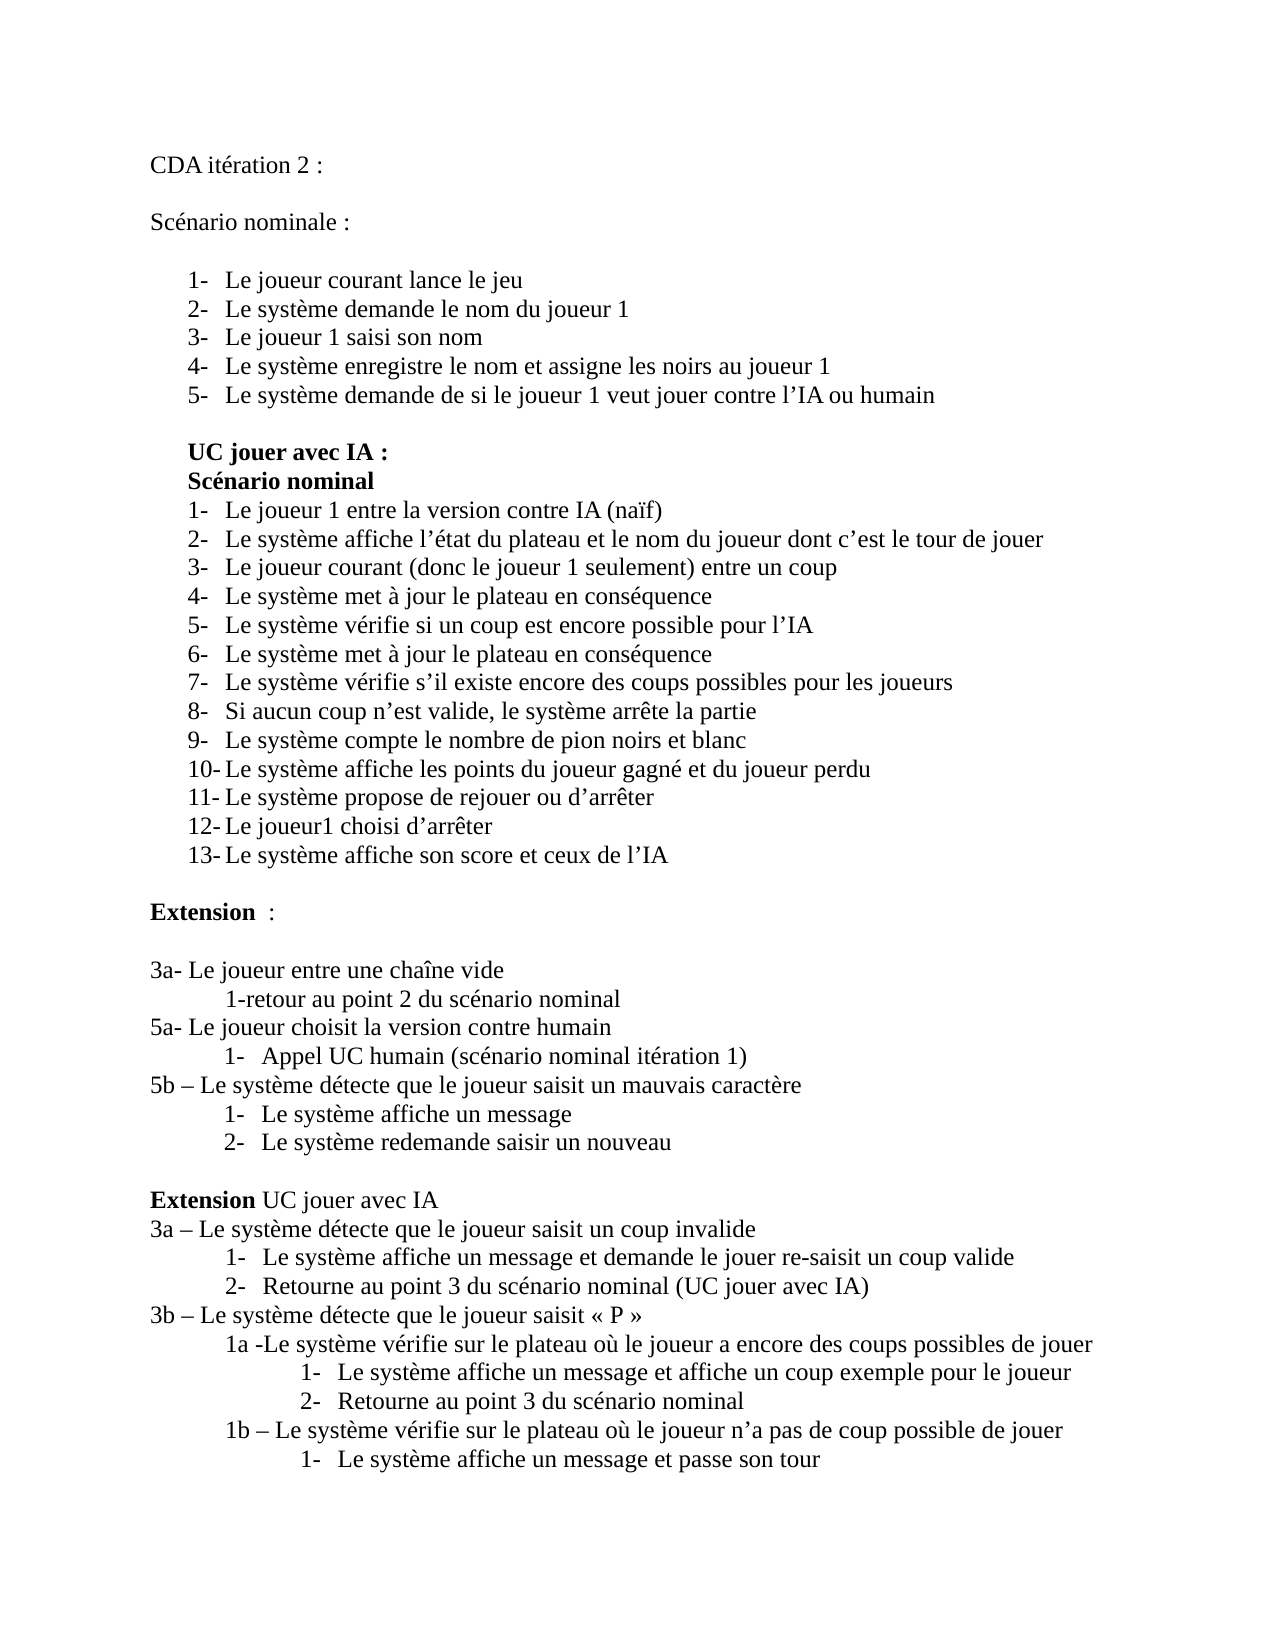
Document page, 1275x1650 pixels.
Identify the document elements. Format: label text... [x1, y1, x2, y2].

text Extension : [150, 897, 1125, 926]
text 5b – Le système détecte que le joueur saisit un mauvais caractère [150, 1070, 1125, 1099]
list Le système vérifie si un coup est encore possible pour l’IA [187, 610, 1125, 639]
list Le système affiche un message et passe son tour [300, 1444, 1125, 1472]
list Le joueur1 choisi d’arrêter [187, 811, 1125, 840]
text 1b – Le système vérifie sur le plateau où le joueur n’a pas de coup possible de jouer [225, 1415, 1125, 1444]
list Le joueur courant lance le jeu [187, 265, 1125, 294]
list Le système compte le nombre de pion noirs et blanc [187, 725, 1125, 754]
text CDA itération 2 : [150, 150, 1125, 179]
list Le système affiche son score et ceux de l’IA [187, 840, 1125, 869]
list Le système met à jour le plateau en conséquence [187, 639, 1125, 667]
text Scénario nominal [187, 466, 1125, 495]
list Appel UC humain (scénario nominal itération 1) [224, 1041, 1125, 1070]
list Le système enregistre le nom et assigne les noirs au joueur 1 [187, 351, 1125, 380]
text 3a- Le joueur entre une chaîne vide [150, 955, 1125, 984]
list Le système demande de si le joueur 1 veut jouer contre l’IA ou humain [187, 380, 1125, 409]
list Le système affiche un message et demande le jouer re-saisit un coup valide [225, 1242, 1125, 1271]
list Le système redemande saisir un nouveau [224, 1127, 1125, 1156]
text 3b – Le système détecte que le joueur saisit « P » [150, 1300, 1125, 1329]
list Le joueur 1 entre la version contre IA (naïf) [187, 495, 1125, 524]
list Le joueur courant (donc le joueur 1 seulement) entre un coup [187, 552, 1125, 581]
text 3a – Le système détecte que le joueur saisit un coup invalide [150, 1214, 1125, 1242]
text 5a- Le joueur choisit la version contre humain [150, 1012, 1125, 1041]
list Le système affiche un message et affiche un coup exemple pour le joueur [300, 1357, 1125, 1386]
list Le système affiche un message [224, 1099, 1125, 1127]
list Le système met à jour le plateau en conséquence [187, 581, 1125, 610]
list Si aucun coup n’est valide, le système arrête la partie [187, 696, 1125, 725]
text Extension UC jouer avec IA [150, 1185, 1125, 1214]
list Le système vérifie s’il existe encore des coups possibles pour les joueurs [187, 667, 1125, 696]
text Scénario nominale : [150, 207, 1125, 236]
list Retourne au point 3 du scénario nominal (UC jouer avec IA) [225, 1271, 1125, 1300]
list Le système affiche l’état du plateau et le nom du joueur dont c’est le tour de jouer [187, 524, 1125, 552]
list Retourne au point 3 du scénario nominal [300, 1386, 1125, 1415]
text UC jouer avec IA : [187, 437, 1125, 466]
text 1a -Le système vérifie sur le plateau où le joueur a encore des coups possibles de jouer [225, 1329, 1125, 1357]
list Le système affiche les points du joueur gagné et du joueur perdu [187, 754, 1125, 782]
list Le système demande le nom du joueur 1 [187, 294, 1125, 322]
list Le joueur 1 saisi son nom [187, 322, 1125, 351]
text 1-retour au point 2 du scénario nominal [150, 984, 1125, 1012]
list Le système propose de rejouer ou d’arrêter [187, 782, 1125, 811]
